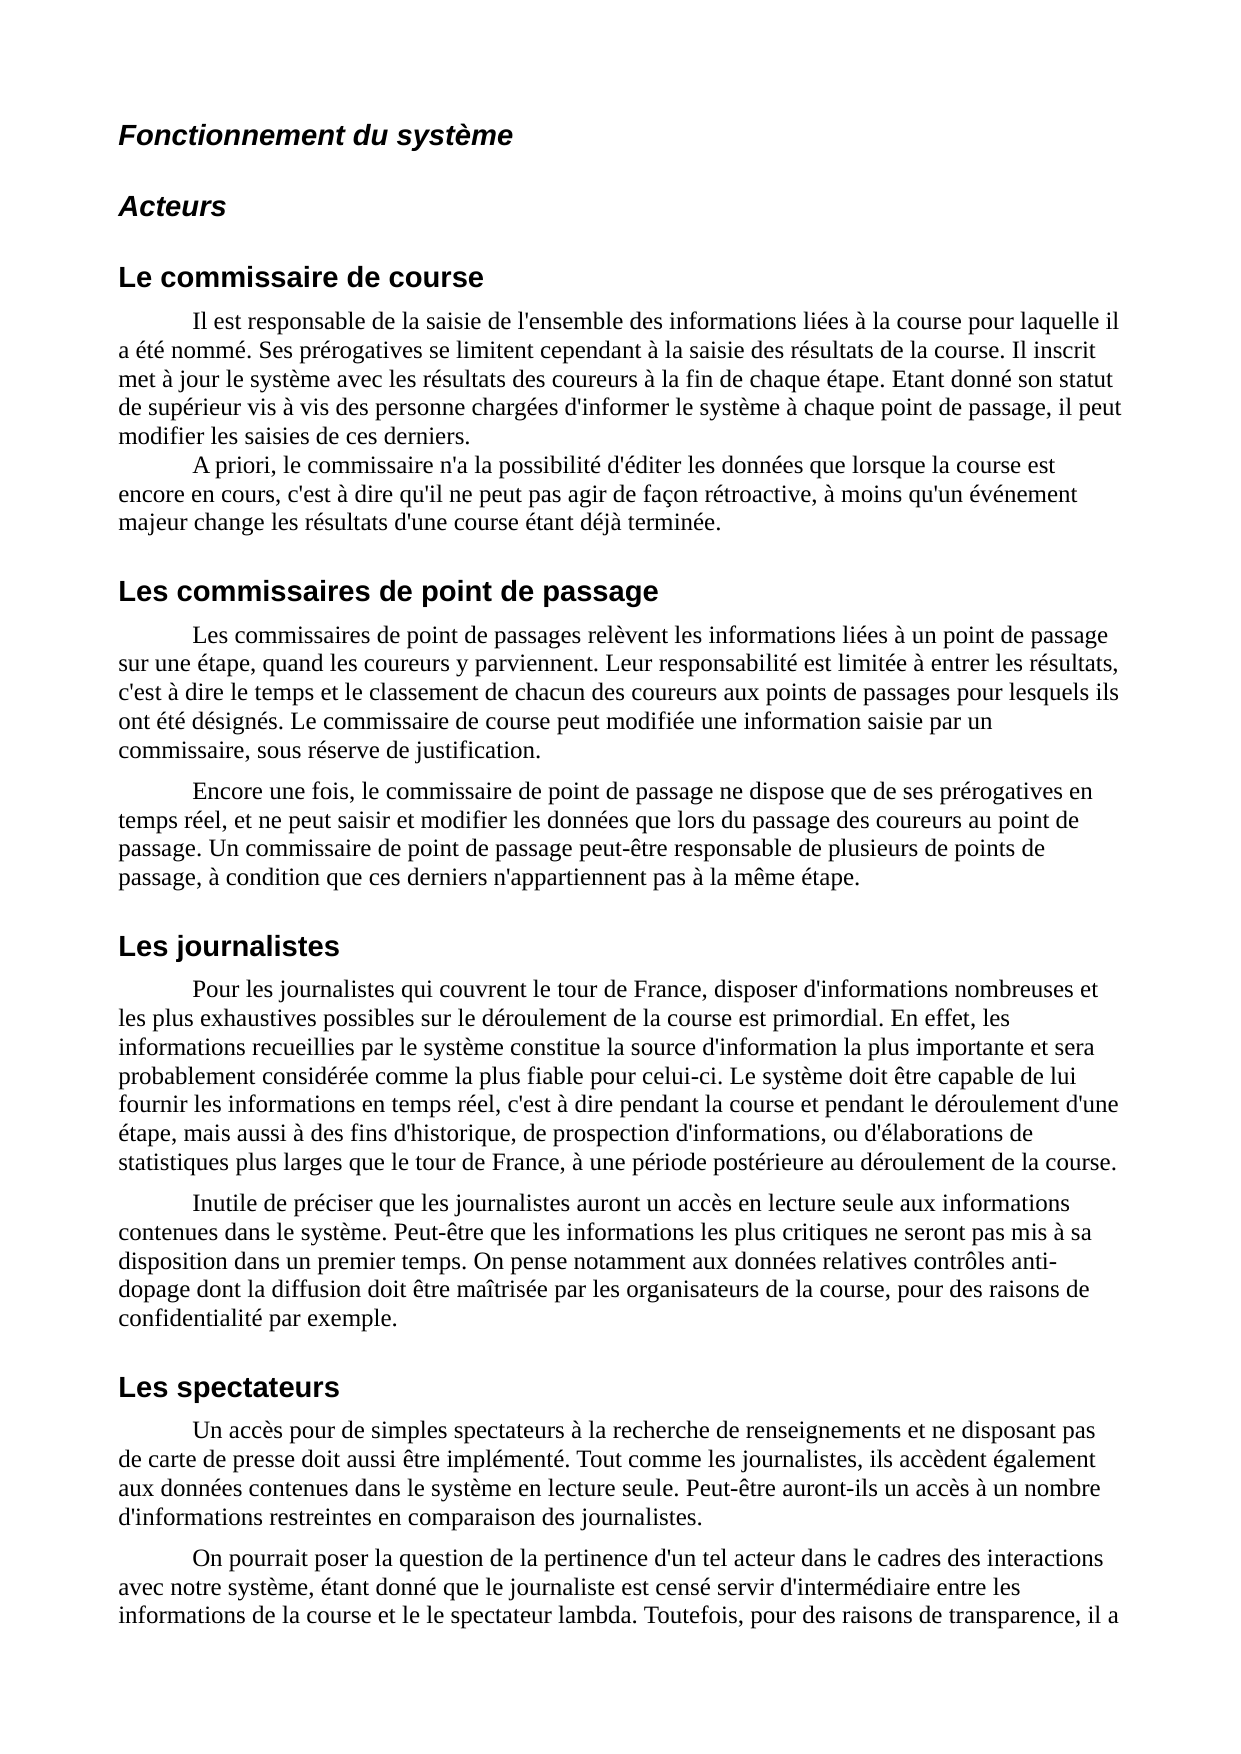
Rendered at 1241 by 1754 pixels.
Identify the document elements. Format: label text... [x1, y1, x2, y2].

subtitle Les commissaires de point de passage [118, 574, 1122, 607]
text Pour les journalistes qui couvrent le tour de France, disposer d'informations nombreuses et les plus exhaustives possibles sur le déroulement de la course est primordial. En effet, les informations recueillies par le système constitue la source d'information la plus importante et sera probablement considérée comme la plus fiable pour celui-ci. Le système doit être capable de lui fournir les informations en temps réel, c'est à dire pendant la course et pendant le déroulement d'une étape, mais aussi à des fins d'historique, de prospection d'informations, ou d'élaborations de statistiques plus larges que le tour de France, à une période postérieure au déroulement de la course. [118, 974, 1122, 1176]
subtitle Les spectateurs [118, 1369, 1122, 1403]
text Encore une fois, le commissaire de point de passage ne dispose que de ses prérogatives en temps réel, et ne peut saisir et modifier les données que lors du passage des coureurs au point de passage. Un commissaire de point de passage peut-être responsable de plusieurs de points de passage, à condition que ces derniers n'appartiennent pas à la même étape. [118, 776, 1122, 891]
text A priori, le commissaire n'a la possibilité d'éditer les données que lorsque la course est encore en cours, c'est à dire qu'il ne peut pas agir de façon rétroactive, à moins qu'un événement majeur change les résultats d'une course étant déjà terminée. [118, 450, 1122, 536]
text On pourrait poser la question de la pertinence d'un tel acteur dans le cadres des interactions avec notre système, étant donné que le journaliste est censé servir d'intermédiaire entre les informations de la course et le le spectateur lambda. Toutefois, pour des raisons de transparence, il a [118, 1543, 1122, 1629]
text Les commissaires de point de passages relèvent les informations liées à un point de passage sur une étape, quand les coureurs y parviennent. Leur responsabilité est limitée à entrer les résultats, c'est à dire le temps et le classement de chacun des coureurs aux points de passages pour lesquels ils ont été désignés. Le commissaire de course peut modifiée une information saisie par un commissaire, sous réserve de justification. [118, 620, 1122, 763]
subtitle Le commissaire de course [118, 260, 1122, 294]
subtitle Acteurs [118, 189, 1122, 223]
text Un accès pour de simples spectateurs à la recherche de renseignements et ne disposant pas de carte de presse doit aussi être implémenté. Tout comme les journalistes, ils accèdent également aux données contenues dans le système en lecture seule. Peut-être auront-ils un accès à un nombre d'informations restreintes en comparaison des journalistes. [118, 1416, 1122, 1531]
text Il est responsable de la saisie de l'ensemble des informations liées à la course pour laquelle il a été nommé. Ses prérogatives se limitent cependant à la saisie des résultats de la course. Il inscrit met à jour le système avec les résultats des coureurs à la fin de chaque étape. Etant donné son statut de supérieur vis à vis des personne chargées d'informer le système à chaque point de passage, il peut modifier les saisies de ces derniers. [118, 306, 1122, 450]
subtitle Fonctionnement du système [118, 118, 1122, 152]
subtitle Les journalistes [118, 928, 1122, 962]
text Inutile de préciser que les journalistes auront un accès en lecture seule aux informations contenues dans le système. Peut-être que les informations les plus critiques ne seront pas mis à sa disposition dans un premier temps. On pense notamment aux données relatives contrôles anti-dopage dont la diffusion doit être maîtrisée par les organisateurs de la course, pour des raisons de confidentialité par exemple. [118, 1188, 1122, 1332]
